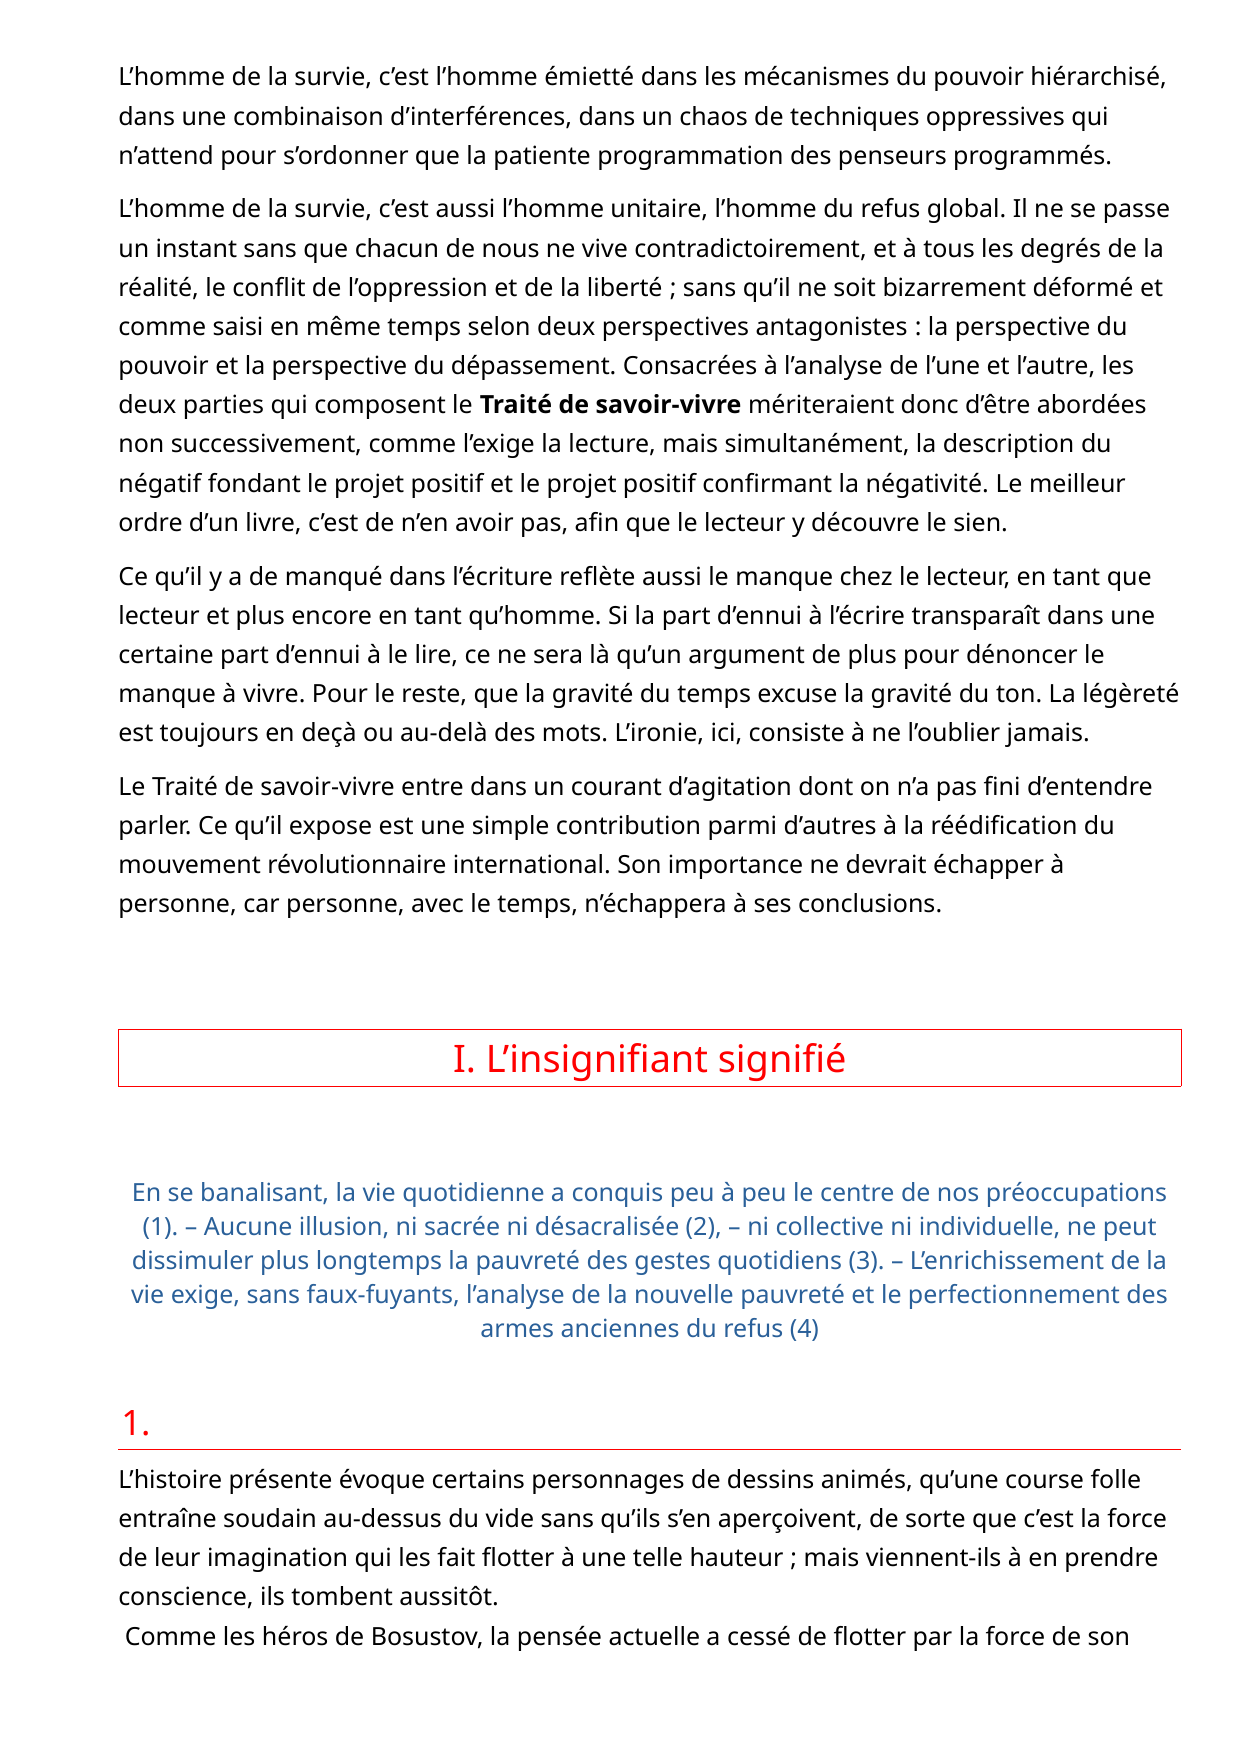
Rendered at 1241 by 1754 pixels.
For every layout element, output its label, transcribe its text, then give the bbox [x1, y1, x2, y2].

text L’homme de la survie, c’est aussi l’homme unitaire, l’homme du refus global. Il ne se passe un instant sans que chacun de nous ne vive contradictoirement, et à tous les degrés de la réalité, le conflit de l’oppression et de la liberté ; sans qu’il ne soit bizarrement déformé et comme saisi en même temps selon deux perspectives antagonistes : la perspective du pouvoir et la perspective du dépassement. Consacrées à l’analyse de l’une et l’autre, les deux parties qui composent le Traité de savoir-vivre mériteraient donc d’être abordées non successivement, comme l’exige la lecture, mais simultanément, la description du négatif fondant le projet positif et le projet positif confirmant la négativité. Le meilleur ordre d’un livre, c’est de n’en avoir pas, afin que le lecteur y découvre le sien. [118, 191, 1181, 538]
text En se banalisant, la vie quotidienne a conquis peu à peu le centre de nos préoccupations (1). – Aucune illusion, ni sacrée ni désacralisée (2), – ni collective ni individuelle, ne peut dissimuler plus longtemps la pauvreté des gestes quotidiens (3). – L’enrichissement de la vie exige, sans faux-fuyants, l’analyse de la nouvelle pauvreté et le perfectionnement des armes anciennes du refus (4) [118, 1175, 1181, 1345]
text Le Traité de savoir-vivre entre dans un courant d’agitation dont on n’a pas fini d’entendre parler. Ce qu’il expose est une simple contribution parmi d’autres à la réédification du mouvement révolutionnaire international. Son importance ne devrait échapper à personne, car personne, avec le temps, n’échappera à ses conclusions. [118, 769, 1181, 920]
text Ce qu’il y a de manqué dans l’écriture reflète aussi le manque chez le lecteur, en tant que lecteur et plus encore en tant qu’homme. Si la part d’ennui à l’écrire transparaît dans une certaine part d’ennui à le lire, ce ne sera là qu’un argument de plus pour dénoncer le manque à vivre. Pour le reste, que la gravité du temps excuse la gravité du ton. La légèreté est toujours en deçà ou au-delà des mots. L’ironie, ici, consiste à ne l’oublier jamais. [118, 558, 1181, 749]
subtitle 1. [118, 1395, 1181, 1449]
text L’homme de la survie, c’est l’homme émietté dans les mécanismes du pouvoir hiérarchisé, dans une combinaison d’interférences, dans un chaos de techniques oppressives qui n’attend pour s’ordonner que la patiente programmation des penseurs programmés. [118, 59, 1181, 171]
subtitle I. L’insignifiant signifié [119, 1030, 1181, 1086]
text L’histoire présente évoque certains personnages de dessins animés, qu’une course folle entraîne soudain au-dessus du vide sans qu’ils s’en aperçoivent, de sorte que c’est la force de leur imagination qui les fait flotter à une telle hauteur ; mais viennent-ils à en prendre conscience, ils tombent aussitôt. Comme les héros de Bosustov, la pensée actuelle a cessé de flotter par la force de son [118, 1461, 1181, 1652]
